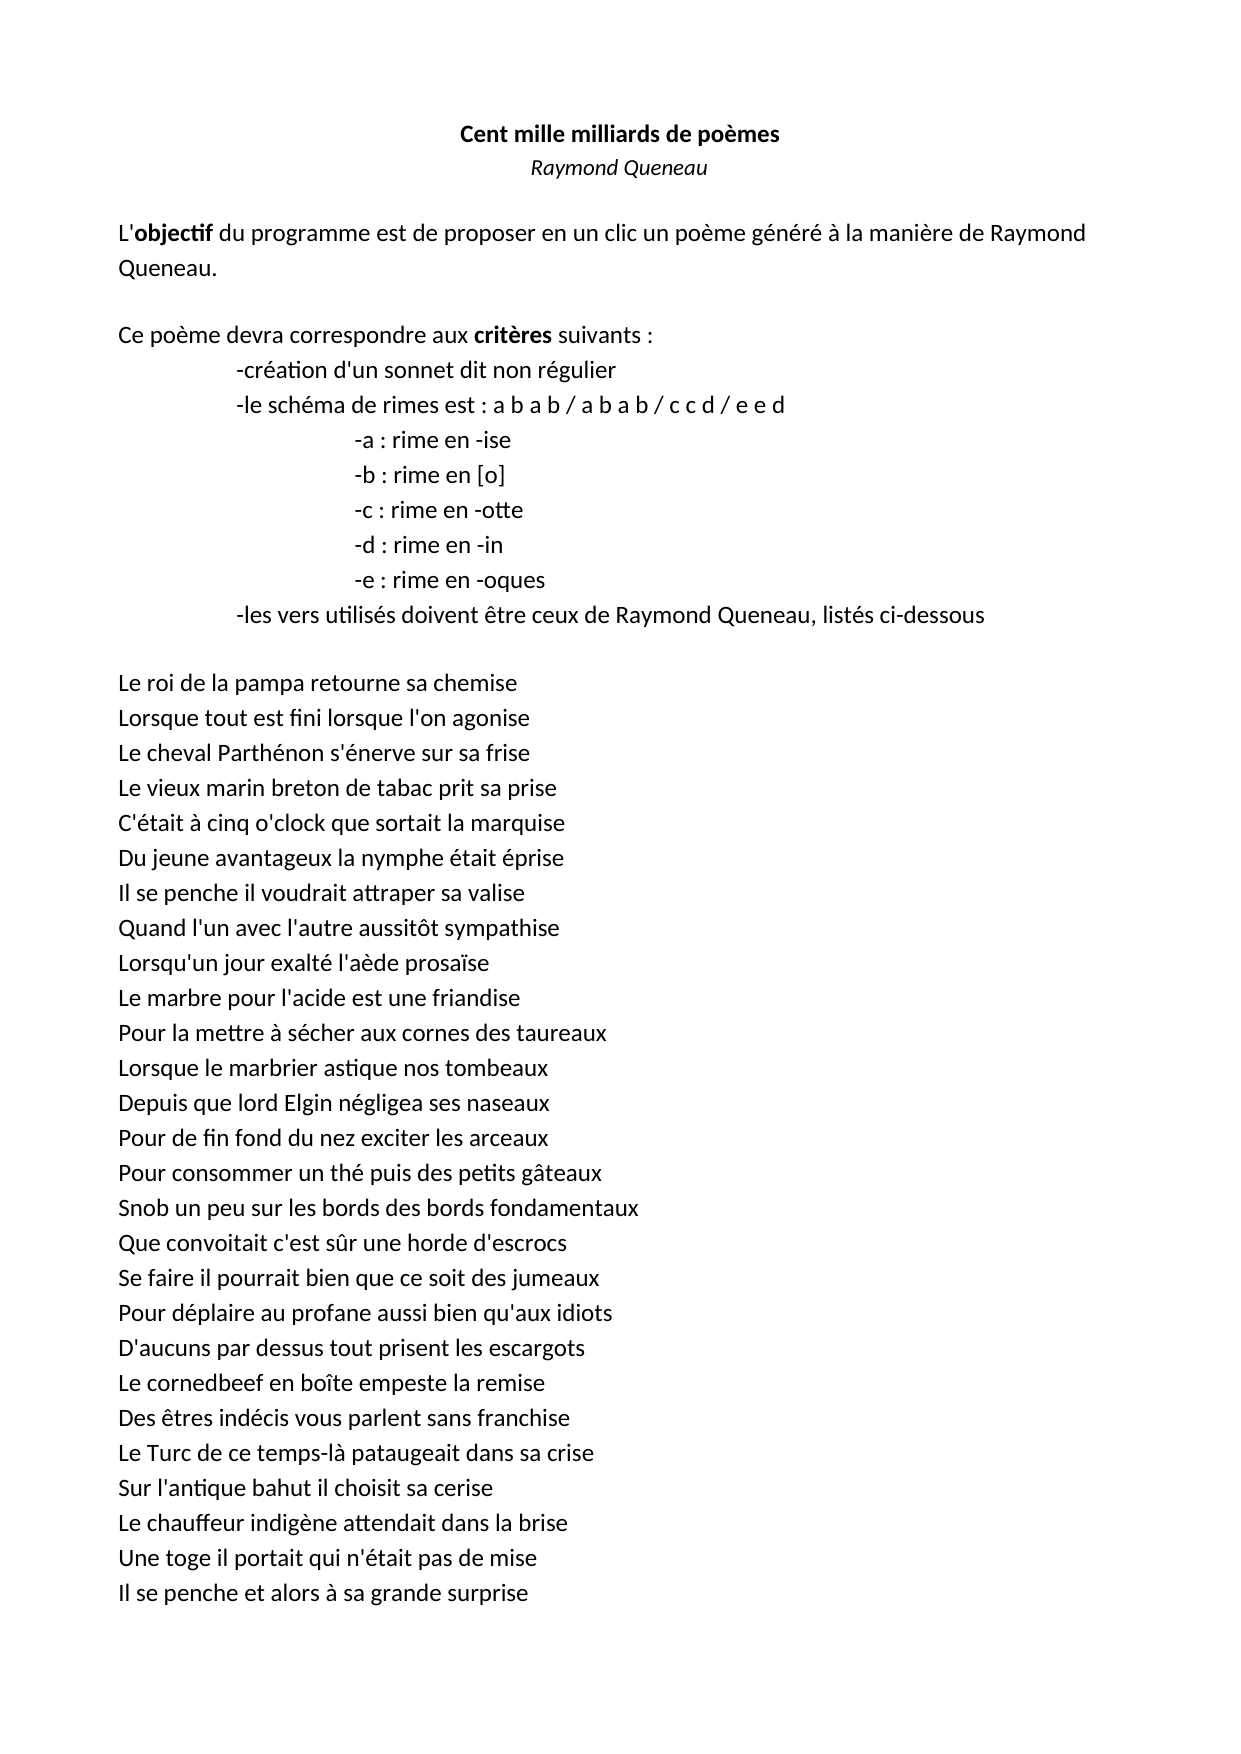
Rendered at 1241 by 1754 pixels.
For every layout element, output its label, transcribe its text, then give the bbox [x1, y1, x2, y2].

text Ce poème devra correspondre aux critères suivants : [118, 320, 1122, 350]
text -b : rime en [o] [118, 460, 1122, 490]
text Quand l'un avec l'autre aussitôt sympathise [118, 912, 1122, 942]
text Sur l'antique bahut il choisit sa cerise [118, 1472, 1122, 1502]
text Que convoitait c'est sûr une horde d'escrocs [118, 1227, 1122, 1257]
text Cent mille milliards de poèmes [118, 118, 1122, 149]
text Pour la mettre à sécher aux cornes des taureaux [118, 1017, 1122, 1047]
text Lorsqu'un jour exalté l'aède prosaïse [118, 947, 1122, 977]
text -d : rime en -in [118, 530, 1122, 560]
text Lorsque le marbrier astique nos tombeaux [118, 1052, 1122, 1082]
text Pour de fin fond du nez exciter les arceaux [118, 1122, 1122, 1152]
text Le marbre pour l'acide est une friandise [118, 982, 1122, 1012]
text -a : rime en -ise [118, 425, 1122, 455]
text Le chauffeur indigène attendait dans la brise [118, 1507, 1122, 1537]
text Le roi de la pampa retourne sa chemise [118, 667, 1122, 697]
text Une toge il portait qui n'était pas de mise [118, 1542, 1122, 1572]
text -e : rime en -oques [118, 565, 1122, 595]
text Des êtres indécis vous parlent sans franchise [118, 1402, 1122, 1432]
text -création d'un sonnet dit non régulier [118, 355, 1122, 385]
text Snob un peu sur les bords des bords fondamentaux [118, 1192, 1122, 1222]
text Du jeune avantageux la nymphe était éprise [118, 842, 1122, 872]
text Le Turc de ce temps-là pataugeait dans sa crise [118, 1437, 1122, 1467]
text -c : rime en -otte [118, 495, 1122, 525]
text Le cheval Parthénon s'énerve sur sa frise [118, 737, 1122, 767]
text Lorsque tout est fini lorsque l'on agonise [118, 702, 1122, 732]
text Depuis que lord Elgin négligea ses naseaux [118, 1087, 1122, 1117]
text D'aucuns par dessus tout prisent les escargots [118, 1332, 1122, 1362]
text Le cornedbeef en boîte empeste la remise [118, 1367, 1122, 1397]
text Il se penche il voudrait attraper sa valise [118, 877, 1122, 907]
text -les vers utilisés doivent être ceux de Raymond Queneau, listés ci-dessous [118, 600, 1122, 630]
text Le vieux marin breton de tabac prit sa prise [118, 772, 1122, 802]
text Pour consommer un thé puis des petits gâteaux [118, 1157, 1122, 1187]
text C'était à cinq o'clock que sortait la marquise [118, 807, 1122, 837]
text Raymond Queneau [118, 153, 1122, 181]
text -le schéma de rimes est : a b a b / a b a b / c c d / e e d [118, 390, 1122, 420]
text Il se penche et alors à sa grande surprise [118, 1577, 1122, 1607]
text Se faire il pourrait bien que ce soit des jumeaux [118, 1262, 1122, 1292]
text Pour déplaire au profane aussi bien qu'aux idiots [118, 1297, 1122, 1327]
text L'objectif du programme est de proposer en un clic un poème généré à la manière de Raymond Queneau. [118, 217, 1122, 283]
